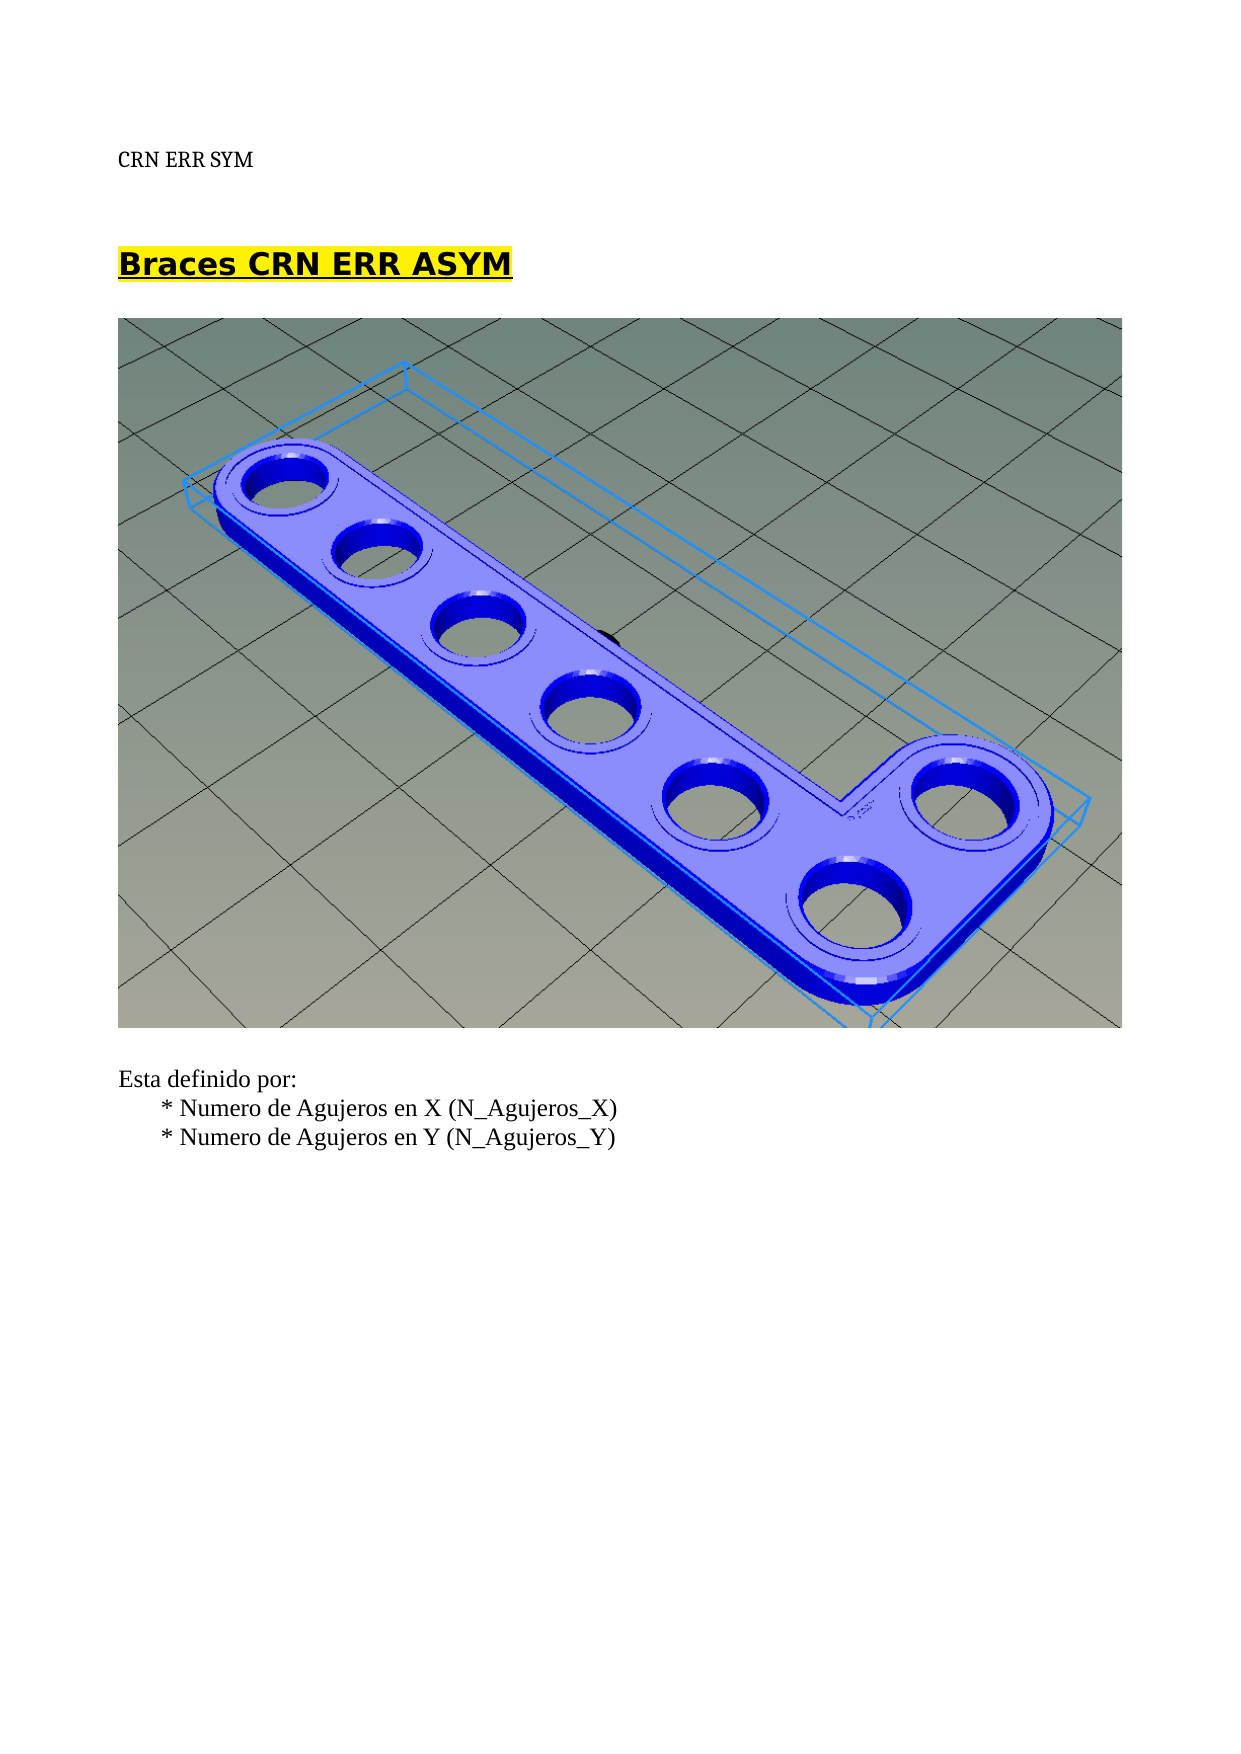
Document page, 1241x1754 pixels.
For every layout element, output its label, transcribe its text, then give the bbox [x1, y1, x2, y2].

text * Numero de Agujeros en Y (N_Agujeros_Y) [118, 1122, 1122, 1151]
text Esta definido por: [118, 1064, 1122, 1093]
picture [118, 318, 1123, 1028]
text Braces CRN ERR ASYM [118, 246, 1122, 282]
text CRN ERR SYM [118, 147, 1122, 173]
text * Numero de Agujeros en X (N_Agujeros_X) [118, 1093, 1122, 1122]
